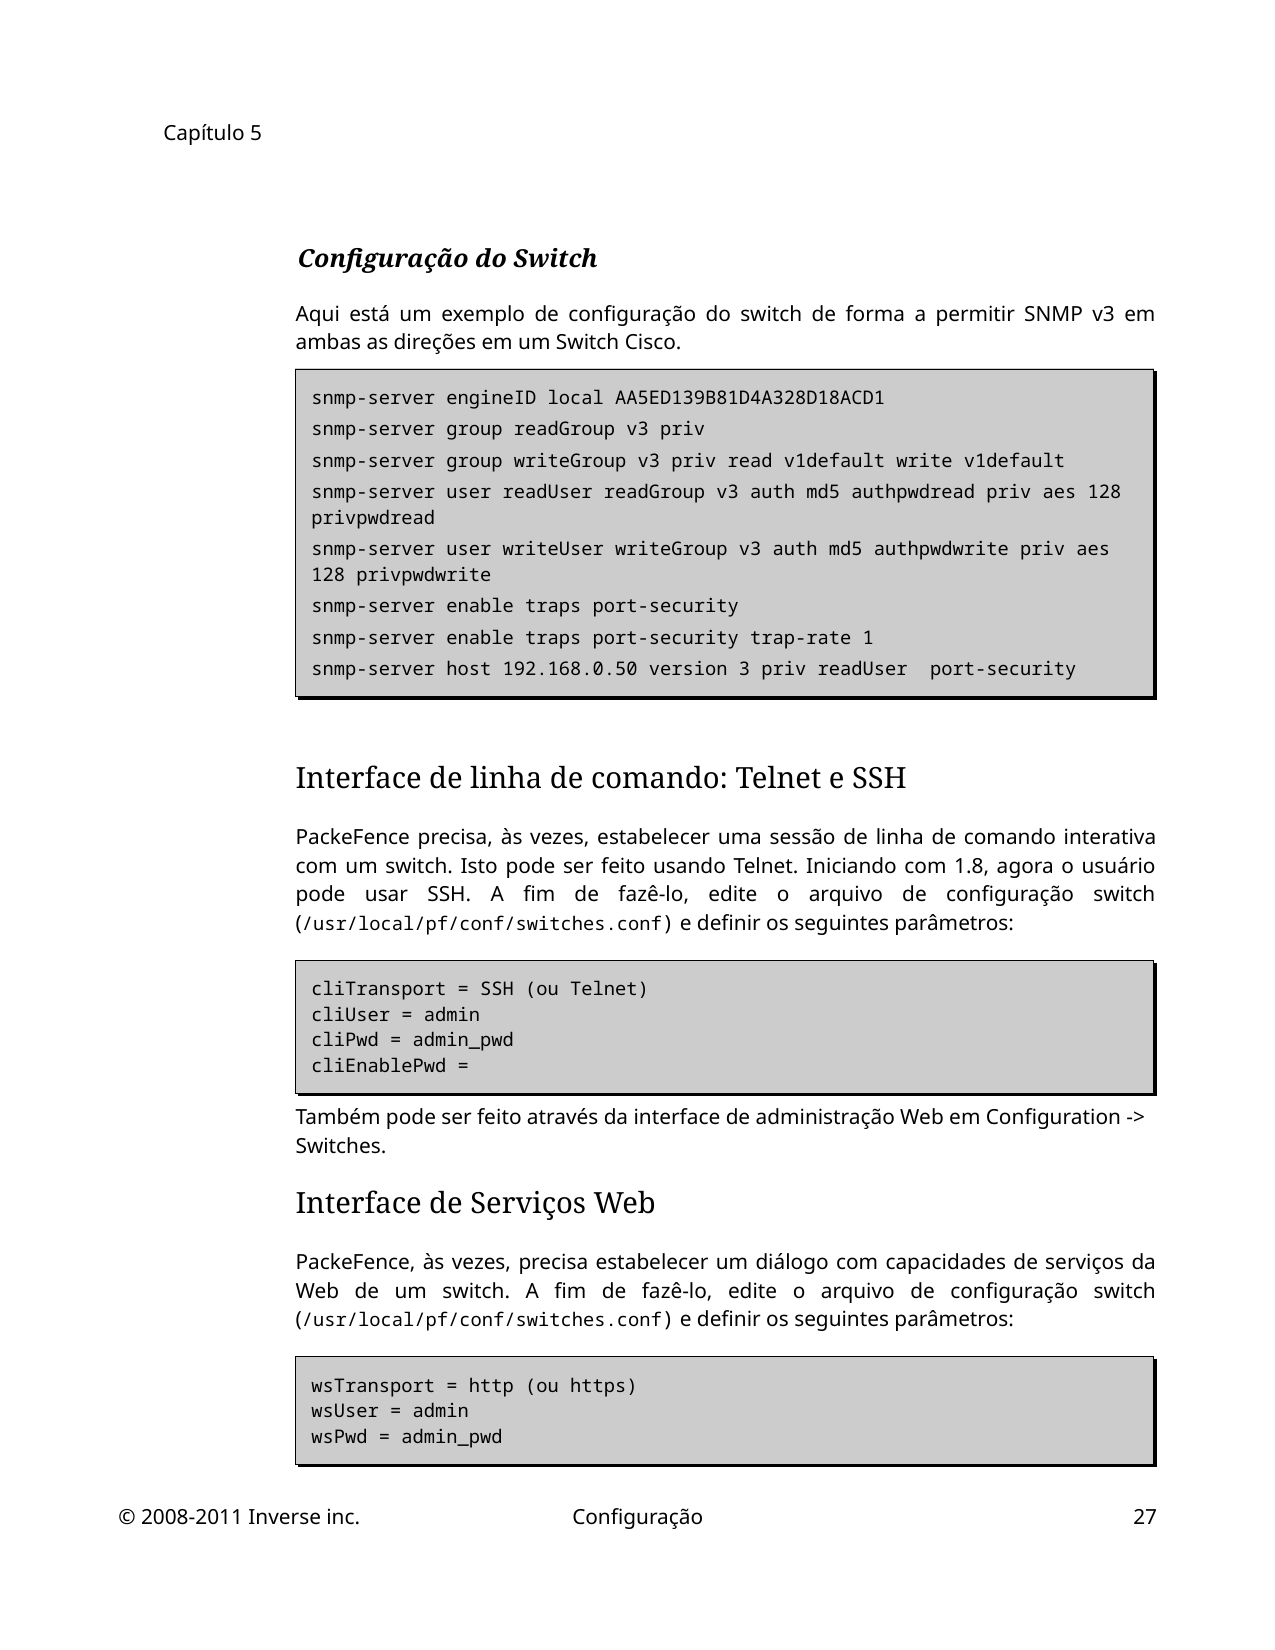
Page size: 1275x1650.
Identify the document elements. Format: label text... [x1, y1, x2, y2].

subtitle Interface de Serviços Web [295, 1183, 1157, 1222]
text snmp-server enable traps port-security [296, 577, 1153, 608]
text cliTransport = SSH (ou Telnet) cliUser = admin cliPwd = admin_pwd cliEnablePwd = [296, 961, 1153, 1093]
text wsTransport = http (ou https) wsUser = admin wsPwd = admin_pwd [296, 1357, 1153, 1464]
text Também pode ser feito através da interface de administração Web em Configuration -> Switches. [295, 1102, 1157, 1159]
text PackeFence precisa, às vezes, estabelecer uma sessão de linha de comando interativa com um switch. Isto pode ser feito usando Telnet. Iniciando com 1.8, agora o usuário pode usar SSH. A fim de fazê-lo, edite o arquivo de configuração switch (/usr/local/pf/conf/switches.conf) e definir os seguintes parâmetros: [295, 822, 1157, 936]
text snmp-server host 192.168.0.50 version 3 priv readUser port-security [296, 640, 1153, 696]
text snmp-server user writeUser writeGroup v3 auth md5 authpwdwrite priv aes 128 privpwdwrite [296, 520, 1153, 577]
text snmp-server enable traps port-security trap-rate 1 [296, 608, 1153, 640]
text snmp-server group writeGroup v3 priv read v1default write v1default [296, 431, 1153, 463]
subtitle Configuração do Switch [260, 241, 1157, 274]
text snmp-server user readUser readGroup v3 auth md5 authpwdread priv aes 128 privpwdread [296, 463, 1153, 520]
text Aqui está um exemplo de configuração do switch de forma a permitir SNMP v3 em ambas as direções em um Switch Cisco. [295, 299, 1157, 356]
text PackeFence, às vezes, precisa estabelecer um diálogo com capacidades de serviços da Web de um switch. A fim de fazê-lo, edite o arquivo de configuração switch (/usr/local/pf/conf/switches.conf) e definir os seguintes parâmetros: [295, 1247, 1157, 1333]
subtitle Interface de linha de comando: Telnet e SSH [295, 758, 1157, 797]
text snmp-server group readGroup v3 priv [296, 400, 1153, 431]
text snmp-server engineID local AA5ED139B81D4A328D18ACD1 [296, 370, 1153, 400]
